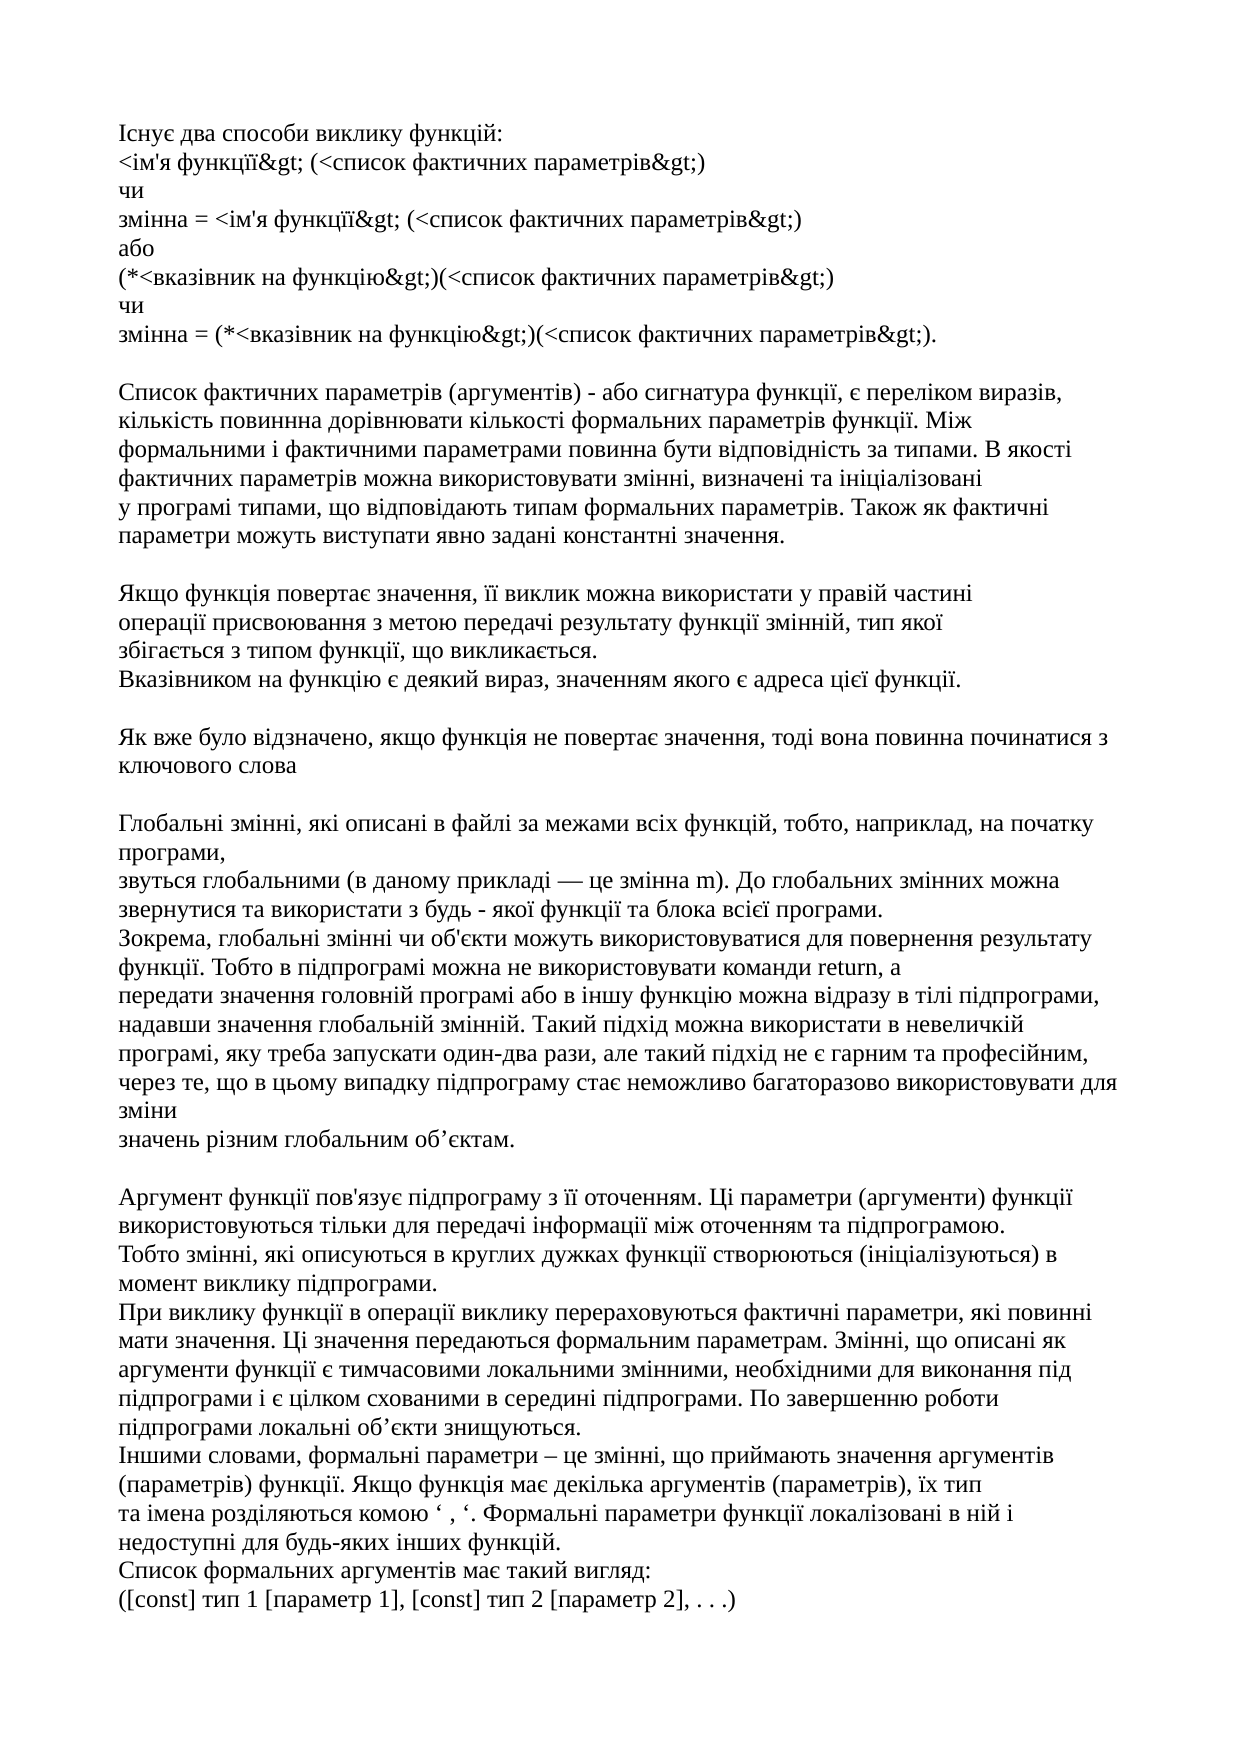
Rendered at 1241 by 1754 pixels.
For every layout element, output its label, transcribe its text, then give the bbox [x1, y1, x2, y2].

text Існує два способи виклику функцій: <ім'я функцїї&gt; (<список фактичних параметрів&gt;) чи змінна = <ім'я функцїї&gt; (<список фактичних параметрів&gt;) або (*<вказівник на функцію&gt;)(<список фактичних параметрів&gt;) чи змінна = (*<вказівник на функцію&gt;)(<список фактичних параметрів&gt;). Список фактичних параметрів (аргументів) - або сигнатура функції, є переліком виразів, кількість повиннна дорівнювати кількості формальних параметрів функції. Між формальними і фактичними параметрами повинна бути відповідність за типами. В якості фактичних параметрів можна використовувати змінні, визначені та ініціалізовані у програмі типами, що відповідають типам формальних параметрів. Також як фактичні параметри можуть виступати явно задані константні значення. Якщо функція повертає значення, її виклик можна використати у правій частині операції присвоювання з метою передачі результату функції змінній, тип якої збігається з типом функції, що викликається. Вказівником на функцію є деякий вираз, значенням якого є адреса цієї функції. Як вже було відзначено, якщо функція не повертає значення, тоді вона повинна починатися з ключового слова Глобальні змінні, які описані в файлі за межами всіх функцій, тобто, наприклад, на початку програми, звуться глобальними (в даному прикладі — це змінна m). До глобальних змінних можна звернутися та використати з будь - якої функції та блока всієї програми. Зокрема, глобальні змінні чи об'єкти можуть використовуватися для повернення результату функції. Тобто в підпрограмі можна не використовувати команди return, а передати значення головній програмі або в іншу функцію можна відразу в тілі підпрограми, надавши значення глобальній змінній. Такий підхід можна використати в невеличкій програмі, яку треба запускати один-два рази, але такий підхід не є гарним та професійним, через те, що в цьому випадку підпрограму стає неможливо багаторазово використовувати для зміни значень різним глобальним об’єктам. Аргумент функції пов'язує підпрограму з її оточенням. Ці параметри (аргументи) функції використовуються тільки для передачі інформації між оточенням та підпрограмою. Тобто змінні, які описуються в круглих дужках функції створюються (ініціалізуються) в момент виклику підпрограми. При виклику функції в операції виклику перераховуються фактичні параметри, які повинні мати значення. Ці значення передаються формальним параметрам. Змінні, що описані як аргументи функції є тимчасовими локальними змінними, необхідними для виконання під підпрограми і є цілком схованими в середині підпрограми. По завершенню роботи підпрограми локальні об’єкти знищуються. Іншими словами, формальні параметри – це змінні, що приймають значення аргументів (параметрів) функції. Якщо функція має декілька аргументів (параметрів), їх тип та імена розділяються комою ‘ , ‘. Формальні параметри функції локалізовані в ній і недоступні для будь-яких інших функцій. Список формальних аргументів має такий вигляд: ([const] тип 1 [параметр 1], [const] тип 2 [параметр 2], . . .) [118, 118, 1122, 1613]
